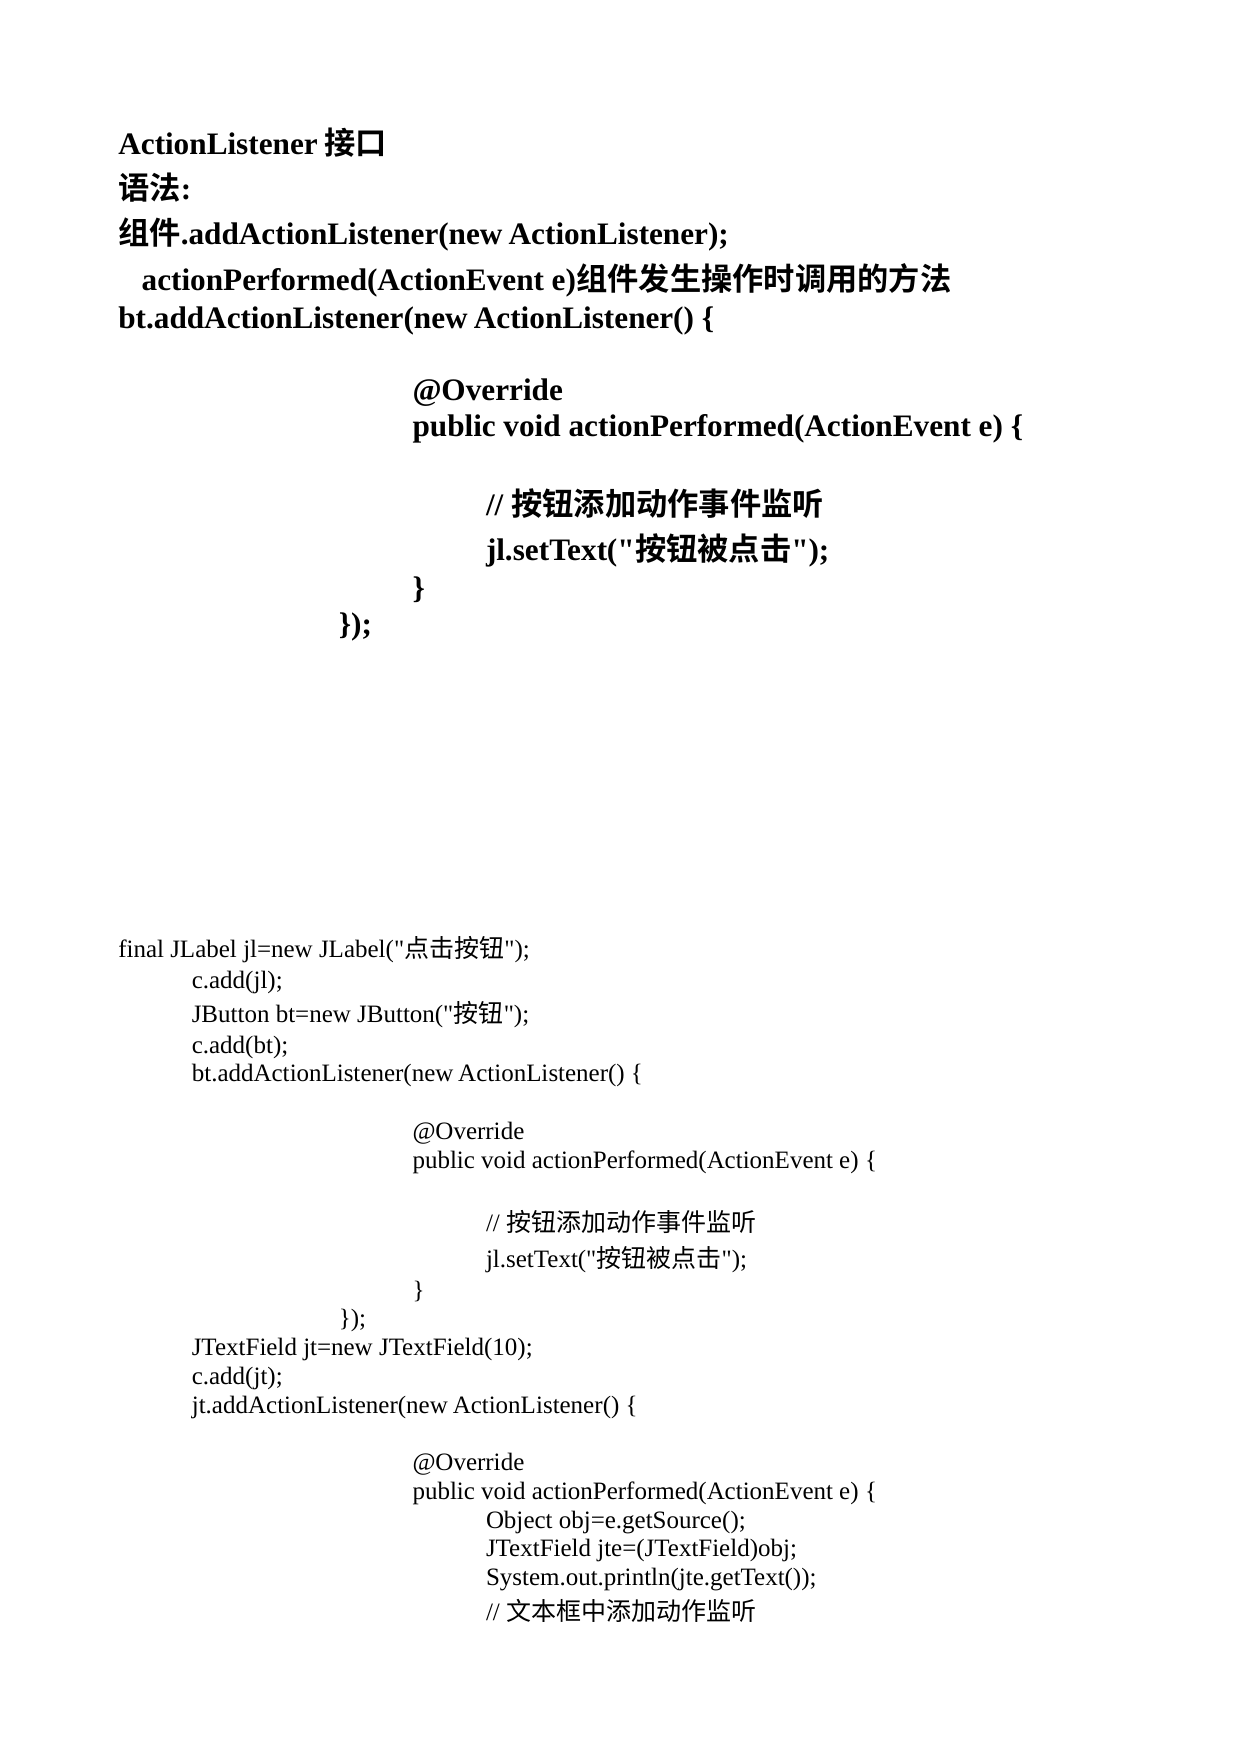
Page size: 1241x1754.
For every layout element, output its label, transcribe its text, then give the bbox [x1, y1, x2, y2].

text } [118, 1275, 1122, 1303]
text actionPerformed(ActionEvent e)组件发生操作时调用的方法 [118, 254, 1122, 299]
text // 按钮添加动作事件监听 [118, 479, 1122, 524]
text ActionListener接口 [118, 118, 1122, 163]
text c.add(jl); [118, 965, 1122, 993]
text 组件.addActionListener(new ActionListener); [118, 208, 1122, 254]
text // 按钮添加动作事件监听 [118, 1202, 1122, 1238]
text System.out.println(jte.getText()); [118, 1562, 1122, 1591]
text jl.setText("按钮被点击"); [118, 524, 1122, 569]
text JTextField jt=new JTextField(10); [118, 1332, 1122, 1361]
text public void actionPerformed(ActionEvent e) { [118, 1476, 1122, 1505]
text bt.addActionListener(new ActionListener() { [118, 299, 1122, 335]
text @Override [118, 1447, 1122, 1476]
text public void actionPerformed(ActionEvent e) { [118, 407, 1122, 443]
text } [118, 569, 1122, 605]
text 语法: [118, 163, 1122, 208]
text public void actionPerformed(ActionEvent e) { [118, 1145, 1122, 1173]
text jl.setText("按钮被点击"); [118, 1238, 1122, 1275]
text @Override [118, 371, 1122, 407]
text c.add(jt); [118, 1361, 1122, 1390]
text c.add(bt); [118, 1030, 1122, 1058]
text }); [118, 605, 1122, 641]
text }); [118, 1303, 1122, 1332]
text @Override [118, 1116, 1122, 1145]
text final JLabel jl=new JLabel("点击按钮"); [118, 928, 1122, 965]
text JButton bt=new JButton("按钮"); [118, 993, 1122, 1030]
text bt.addActionListener(new ActionListener() { [118, 1058, 1122, 1087]
text Object obj=e.getSource(); [118, 1505, 1122, 1533]
text JTextField jte=(JTextField)obj; [118, 1533, 1122, 1562]
text // 文本框中添加动作监听 [118, 1591, 1122, 1627]
text jt.addActionListener(new ActionListener() { [118, 1390, 1122, 1418]
